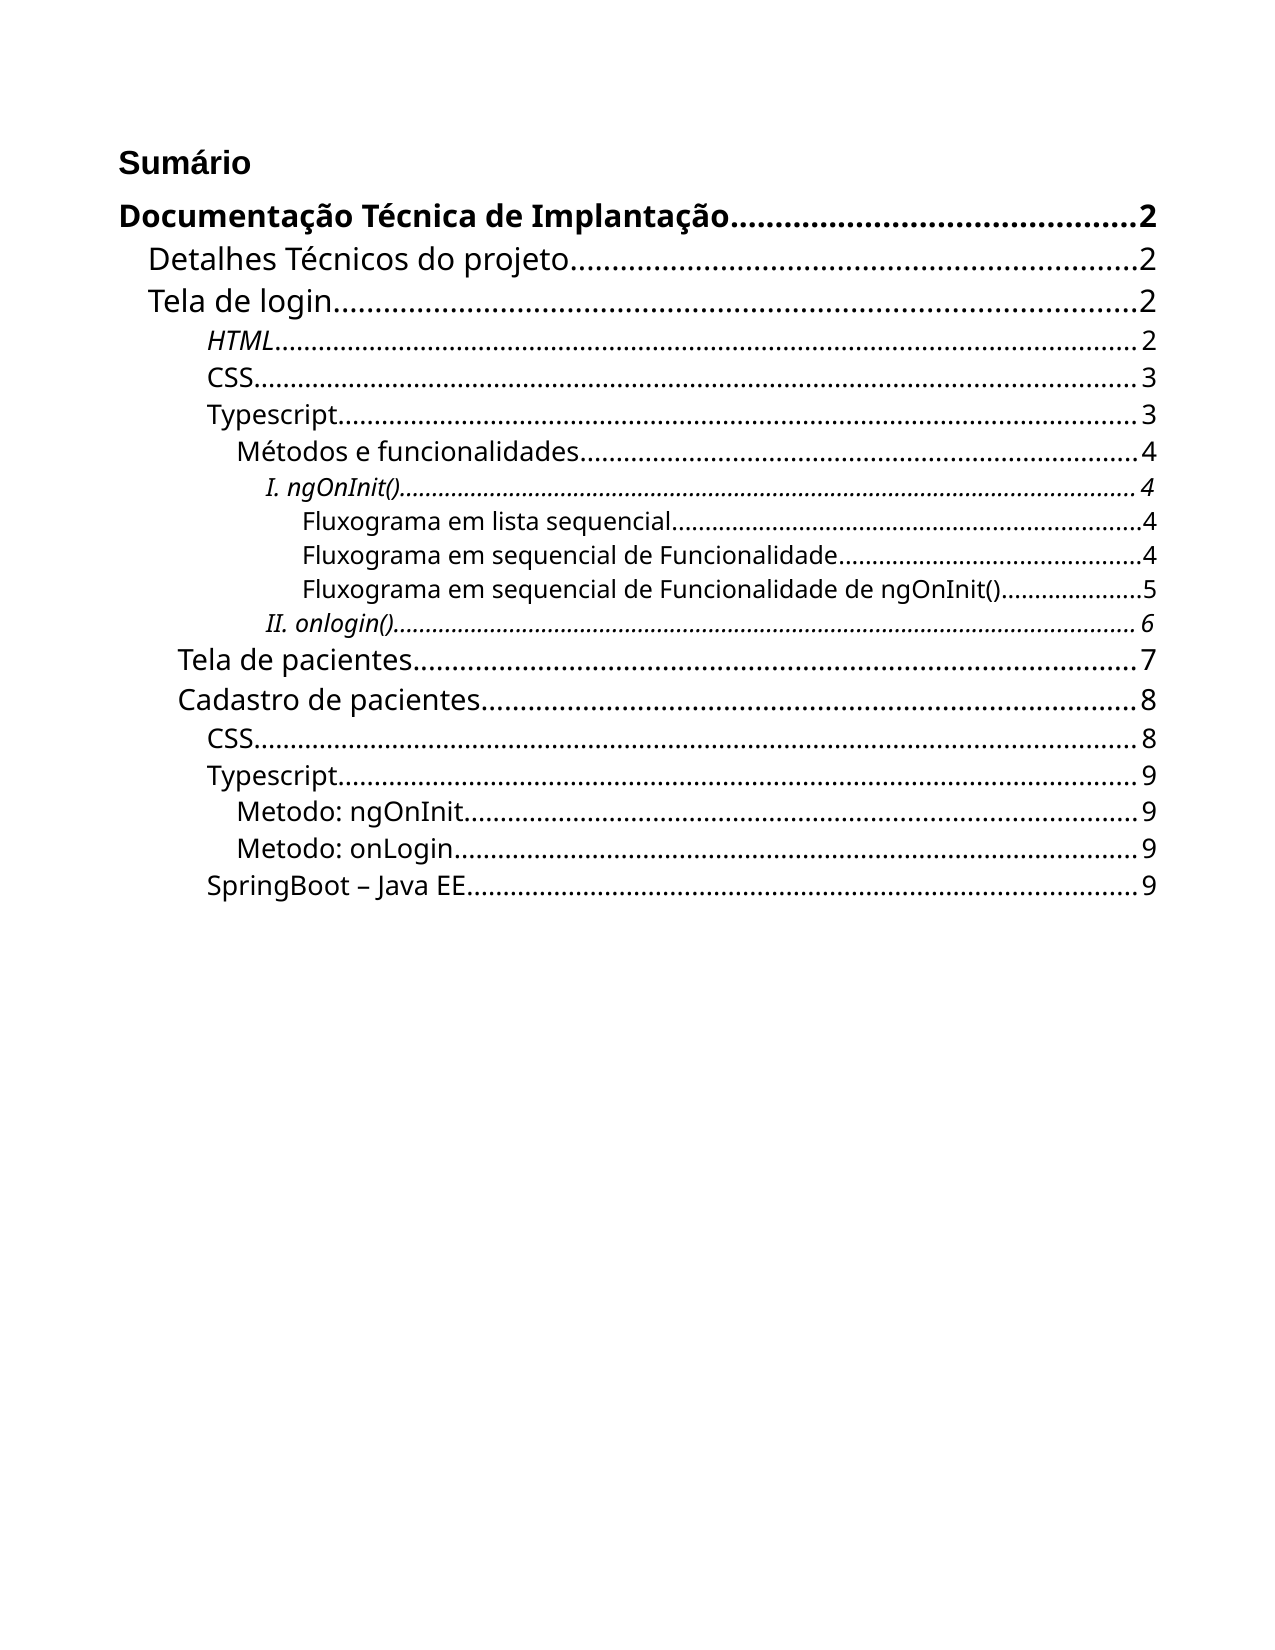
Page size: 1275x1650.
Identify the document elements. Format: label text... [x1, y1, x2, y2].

text Cadastro de pacientes 8 [177, 679, 1157, 719]
text Fluxograma em sequencial de Funcionalidade de ngOnInit() 5 [295, 572, 1157, 606]
text HTML 2 [207, 322, 1157, 359]
text Tela de pacientes 7 [177, 640, 1157, 679]
text Fluxograma em sequencial de Funcionalidade 4 [295, 537, 1157, 572]
text CSS 8 [207, 719, 1157, 756]
subtitle Sumário [118, 143, 1157, 182]
text Typescript 3 [207, 396, 1157, 432]
text Tela de login 2 [148, 279, 1157, 322]
text SpringBoot – Java EE 9 [207, 867, 1157, 903]
text Metodo: ngOnInit 9 [236, 793, 1157, 830]
text Métodos e funcionalidades 4 [236, 432, 1157, 469]
text Documentação Técnica de Implantação 2 [118, 194, 1157, 237]
text Metodo: onLogin 9 [236, 830, 1157, 867]
text Typescript 9 [207, 756, 1157, 793]
text Detalhes Técnicos do projeto 2 [148, 237, 1157, 279]
text CSS 3 [207, 359, 1157, 396]
text I. ngOnInit() 4 [266, 469, 1157, 503]
text Fluxograma em lista sequencial 4 [295, 503, 1157, 537]
text II. onlogin() 6 [266, 606, 1157, 640]
